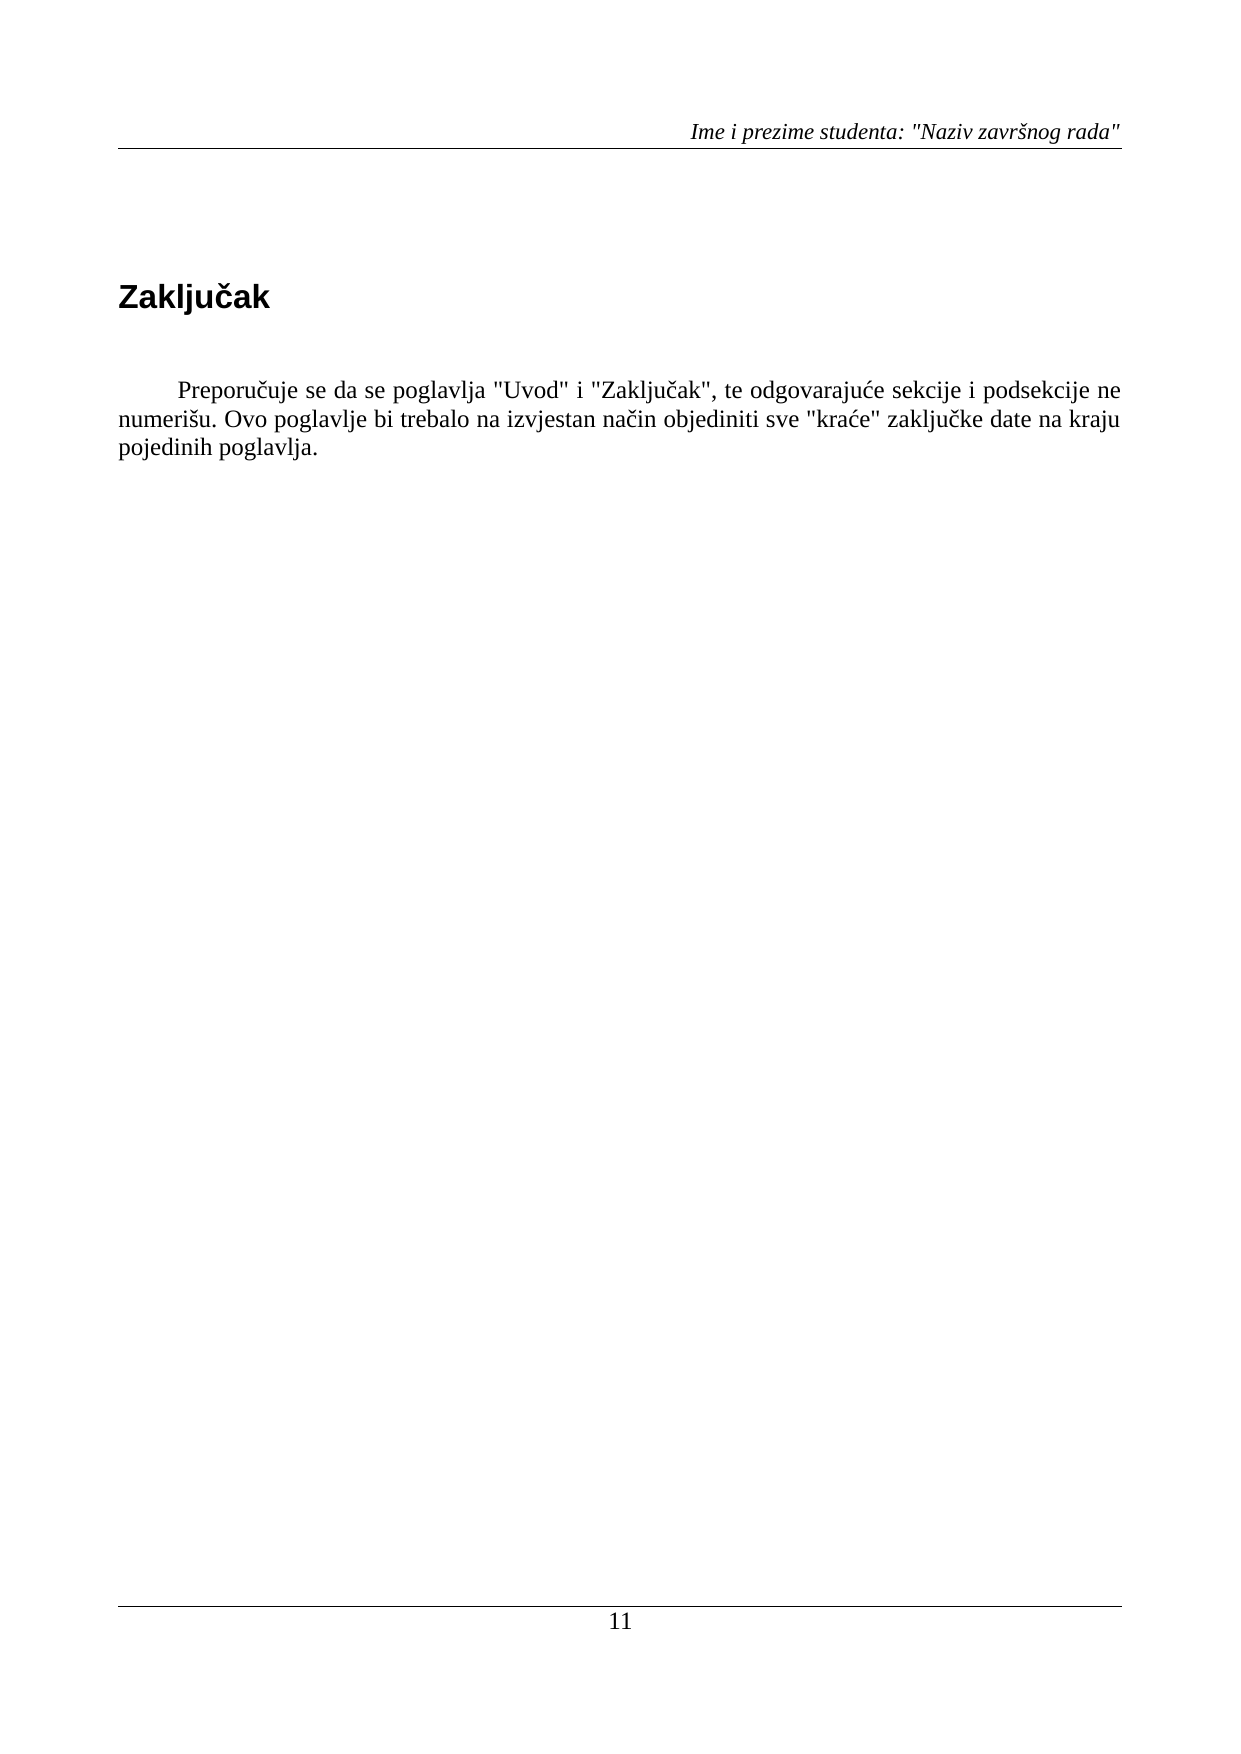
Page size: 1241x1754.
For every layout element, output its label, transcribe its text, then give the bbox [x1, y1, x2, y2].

text Preporučuje se da se poglavlja "Uvod" i "Zaključak", te odgovarajuće sekcije i podsekcije ne numerišu. Ovo poglavlje bi trebalo na izvjestan način objediniti sve "kraće" zaključke date na kraju pojedinih poglavlja. [118, 375, 1122, 461]
subtitle Zaključak [118, 277, 1122, 316]
